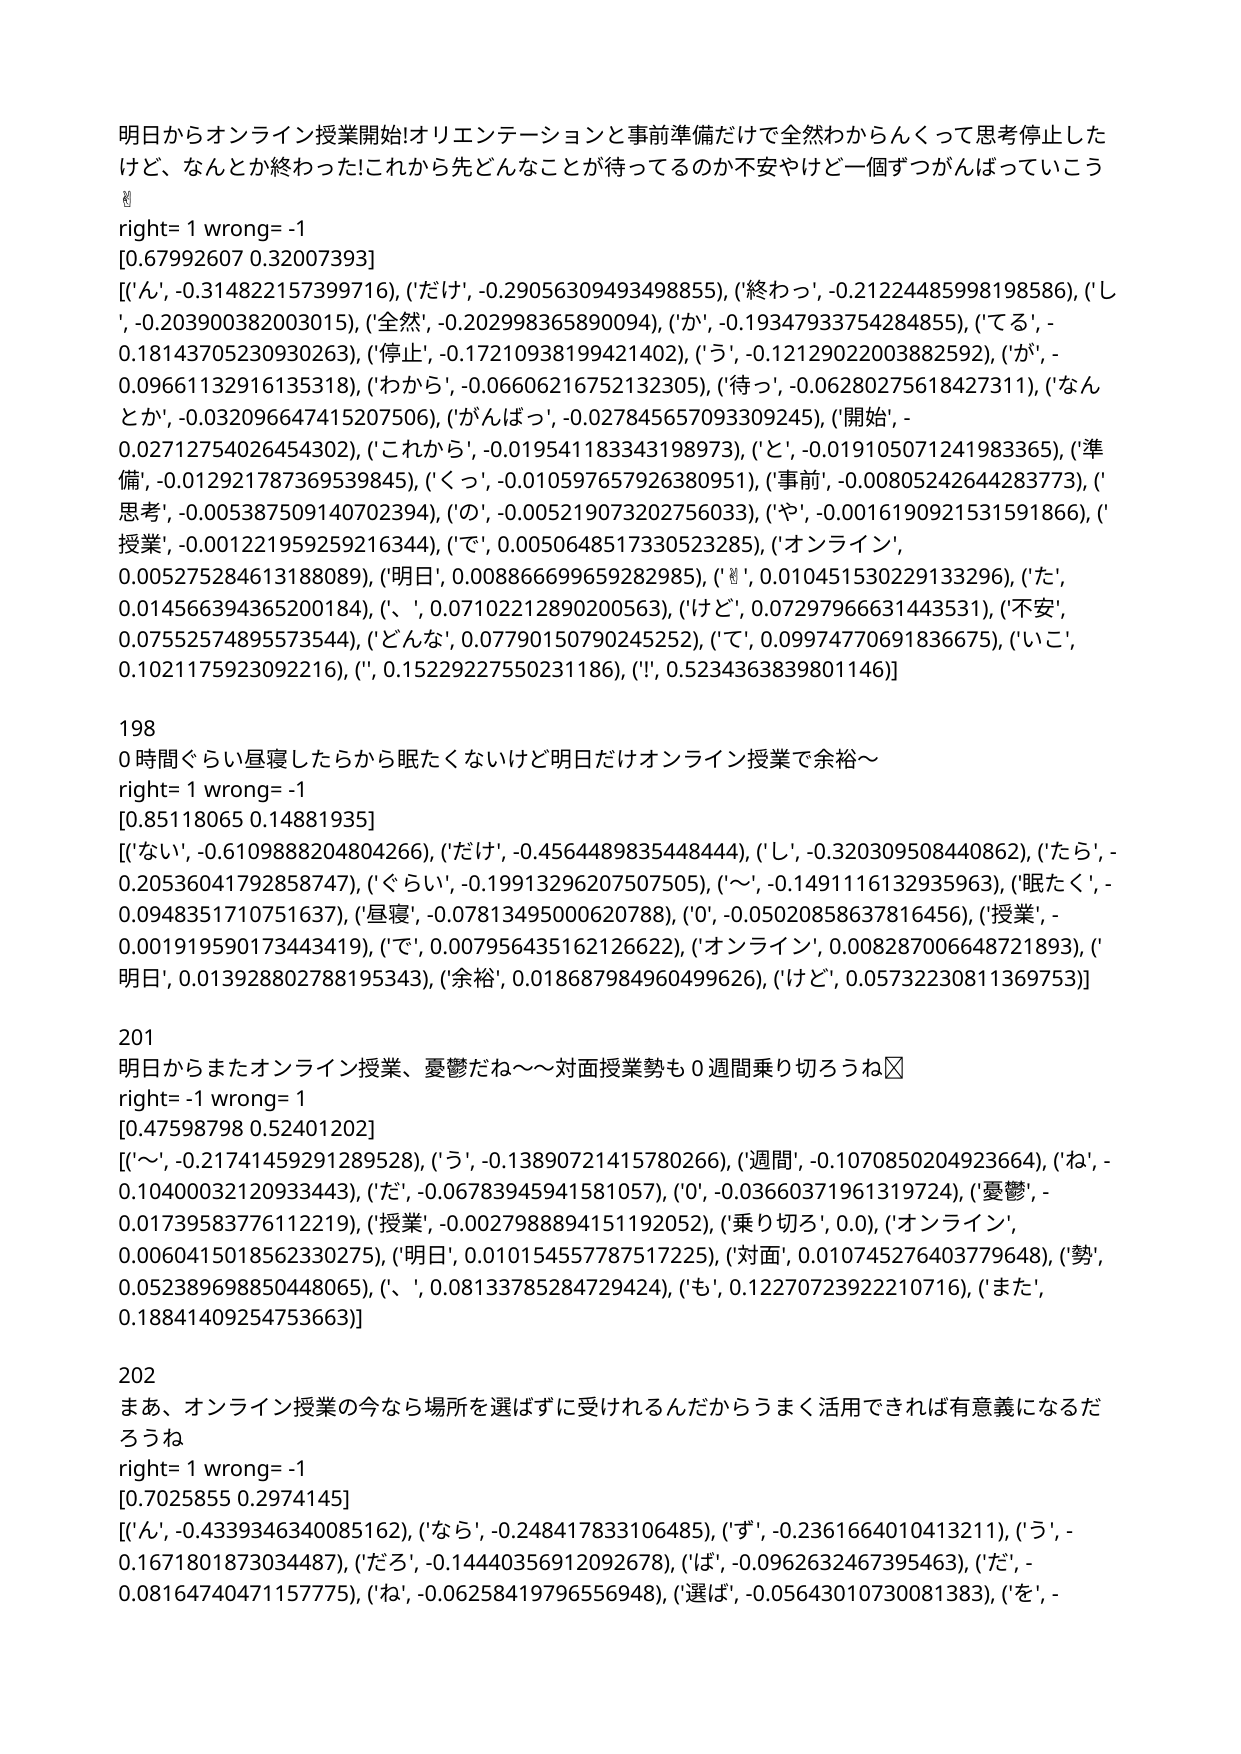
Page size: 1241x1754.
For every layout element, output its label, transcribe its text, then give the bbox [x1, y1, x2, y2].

text [('〜', -0.21741459291289528), ('う', -0.13890721415780266), ('週間', -0.1070850204923664), ('ね', -0.10400032120933443), ('だ', -0.06783945941581057), ('0', -0.03660371961319724), ('憂鬱', -0.01739583776112219), ('授業', -0.0027988894151192052), ('乗り切ろ', 0.0), ('オンライン', 0.0060415018562330275), ('明日', 0.010154557787517225), ('対面', 0.010745276403779648), ('勢', 0.052389698850448065), ('、', 0.08133785284729424), ('も', 0.12270723922210716), ('また', 0.18841409254753663)] [118, 1143, 1122, 1331]
text [0.47598798 0.52401202] [118, 1113, 1122, 1143]
text [0.85118065 0.14881935] [118, 804, 1122, 834]
text 198 [118, 713, 1122, 742]
text [('ん', -0.314822157399716), ('だけ', -0.29056309493498855), ('終わっ', -0.21224485998198586), ('し', -0.203900382003015), ('全然', -0.202998365890094), ('か', -0.19347933754284855), ('てる', -0.18143705230930263), ('停止', -0.17210938199421402), ('う', -0.12129022003882592), ('が', -0.09661132916135318), ('わから', -0.06606216752132305), ('待っ', -0.06280275618427311), ('なんとか', -0.032096647415207506), ('がんばっ', -0.027845657093309245), ('開始', -0.02712754026454302), ('これから', -0.019541183343198973), ('と', -0.019105071241983365), ('準備', -0.012921787369539845), ('くっ', -0.010597657926380951), ('事前', -0.00805242644283773), ('思考', -0.005387509140702394), ('の', -0.005219073202756033), ('や', -0.0016190921531591866), ('授業', -0.001221959259216344), ('で', 0.0050648517330523285), ('オンライン', 0.005275284613188089), ('明日', 0.008866699659282985), ('✌', 0.010451530229133296), ('た', 0.014566394365200184), ('、', 0.07102212890200563), ('けど', 0.07297966631443531), ('不安', 0.07552574895573544), ('どんな', 0.07790150790245252), ('て', 0.09974770691836675), ('いこ', 0.1021175923092216), ('︎', 0.15229227550231186), ('!', 0.5234363839801146)] [118, 273, 1122, 684]
text 0時間ぐらい昼寝したらから眠たくないけど明日だけオンライン授業で余裕〜 [118, 742, 1122, 774]
text [0.7025855 0.2974145] [118, 1483, 1122, 1513]
text [('ない', -0.6109888204804266), ('だけ', -0.4564489835448444), ('し', -0.320309508440862), ('たら', -0.20536041792858747), ('ぐらい', -0.19913296207507505), ('〜', -0.1491116132935963), ('眠たく', -0.0948351710751637), ('昼寝', -0.07813495000620788), ('0', -0.05020858637816456), ('授業', -0.001919590173443419), ('で', 0.007956435162126622), ('オンライン', 0.008287006648721893), ('明日', 0.013928802788195343), ('余裕', 0.018687984960499626), ('けど', 0.05732230811369753)] [118, 834, 1122, 993]
text right= 1 wrong= -1 [118, 1453, 1122, 1483]
text 201 [118, 1021, 1122, 1051]
text right= -1 wrong= 1 [118, 1083, 1122, 1113]
text right= 1 wrong= -1 [118, 774, 1122, 804]
text 明日からまたオンライン授業、憂鬱だね〜〜対面授業勢も0週間乗り切ろうね🥺 [118, 1051, 1122, 1083]
text [0.67992607 0.32007393] [118, 243, 1122, 273]
text right= 1 wrong= -1 [118, 213, 1122, 243]
text [('ん', -0.4339346340085162), ('なら', -0.248417833106485), ('ず', -0.2361664010413211), ('う', -0.1671801873034487), ('だろ', -0.14440356912092678), ('ば', -0.0962632467395463), ('だ', -0.08164740471157775), ('ね', -0.06258419796556948), ('選ば', -0.05643010730081383), ('を', [118, 1513, 1122, 1608]
text まあ、オンライン授業の今なら場所を選ばずに受けれるんだからうまく活用できれば有意義になるだろうね [118, 1390, 1122, 1453]
text 202 [118, 1360, 1122, 1390]
text 明日からオンライン授業開始!オリエンテーションと事前準備だけで全然わからんくって思考停止したけど、なんとか終わった!これから先どんなことが待ってるのか不安やけど一個ずつがんばっていこう✌︎ [118, 118, 1122, 213]
